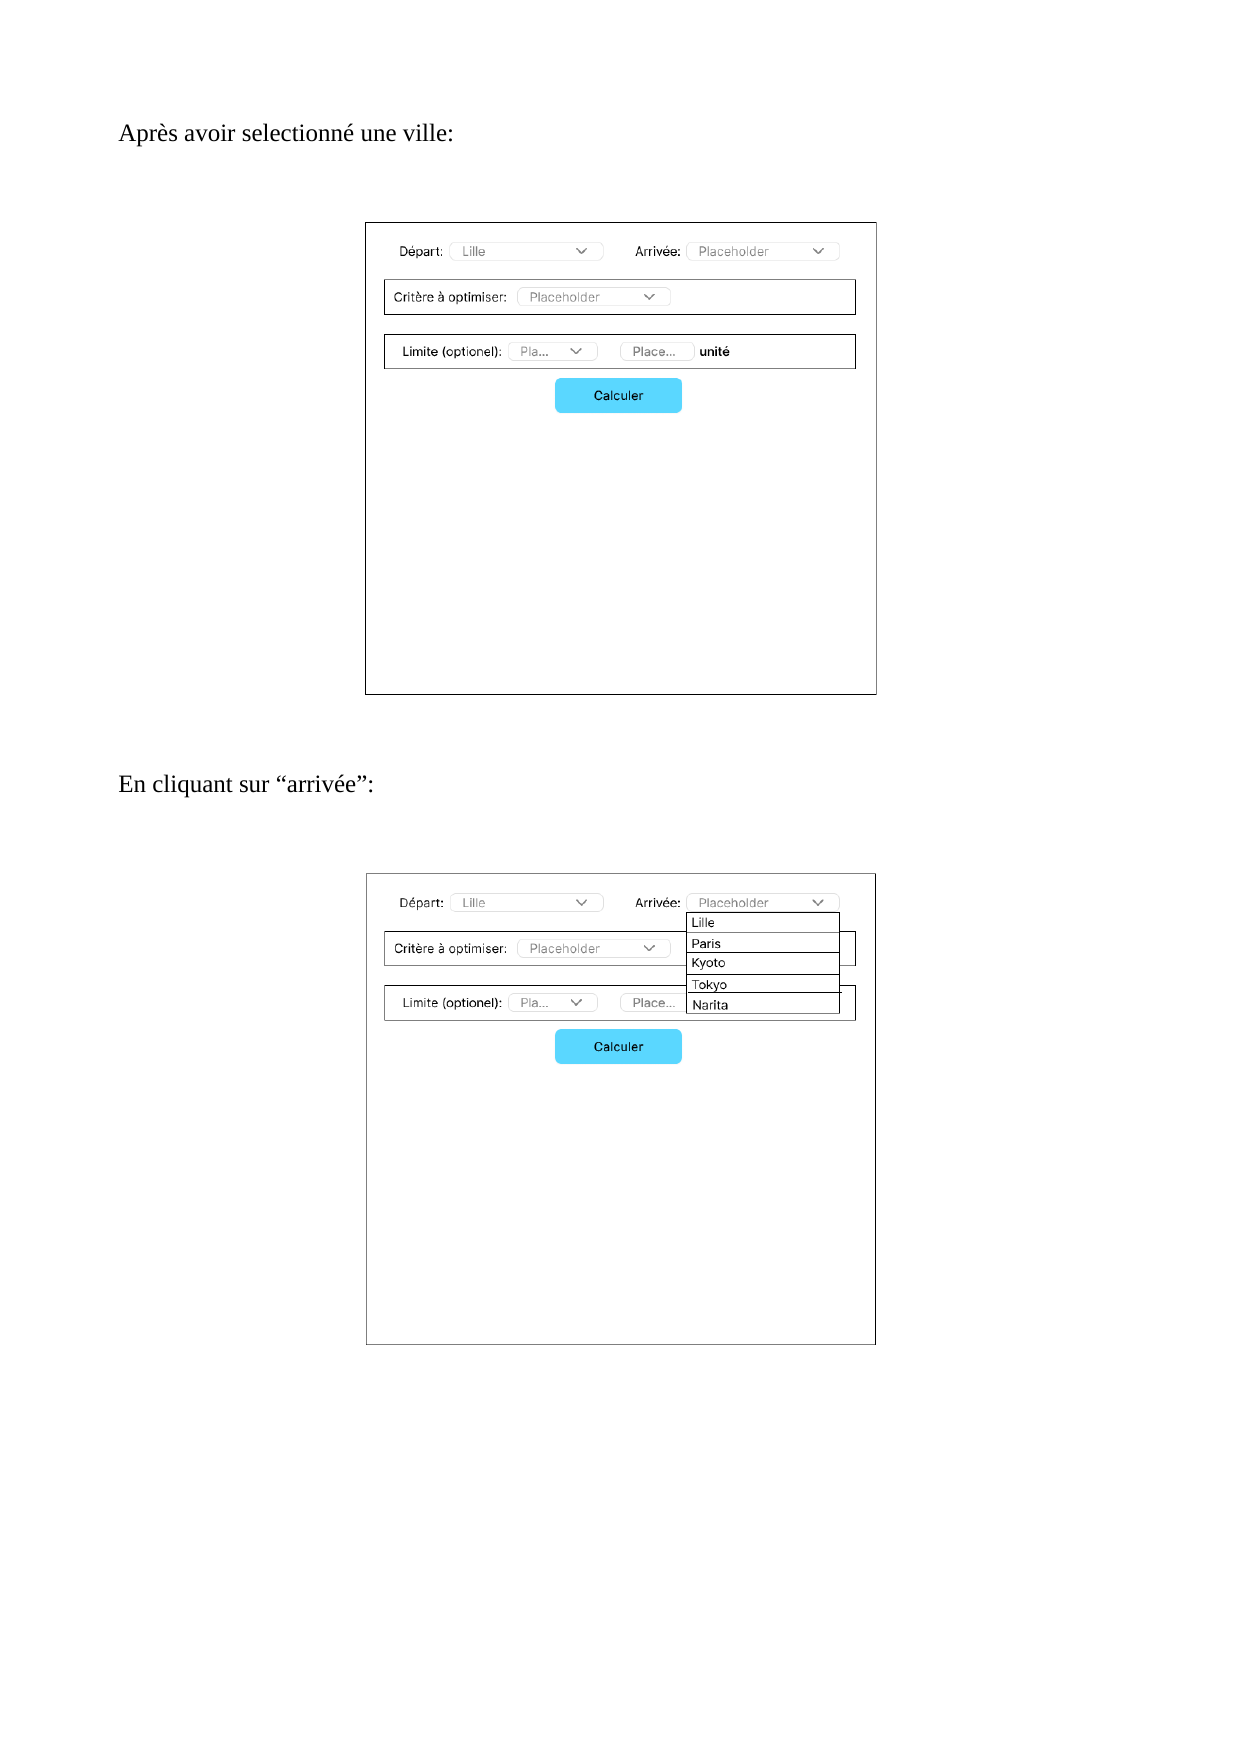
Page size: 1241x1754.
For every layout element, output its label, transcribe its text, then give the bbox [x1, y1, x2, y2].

picture [118, 175, 1123, 741]
text En cliquant sur “arrivée”: [118, 769, 1122, 798]
picture [118, 826, 1123, 1392]
text Après avoir selectionné une ville: [118, 118, 1122, 147]
